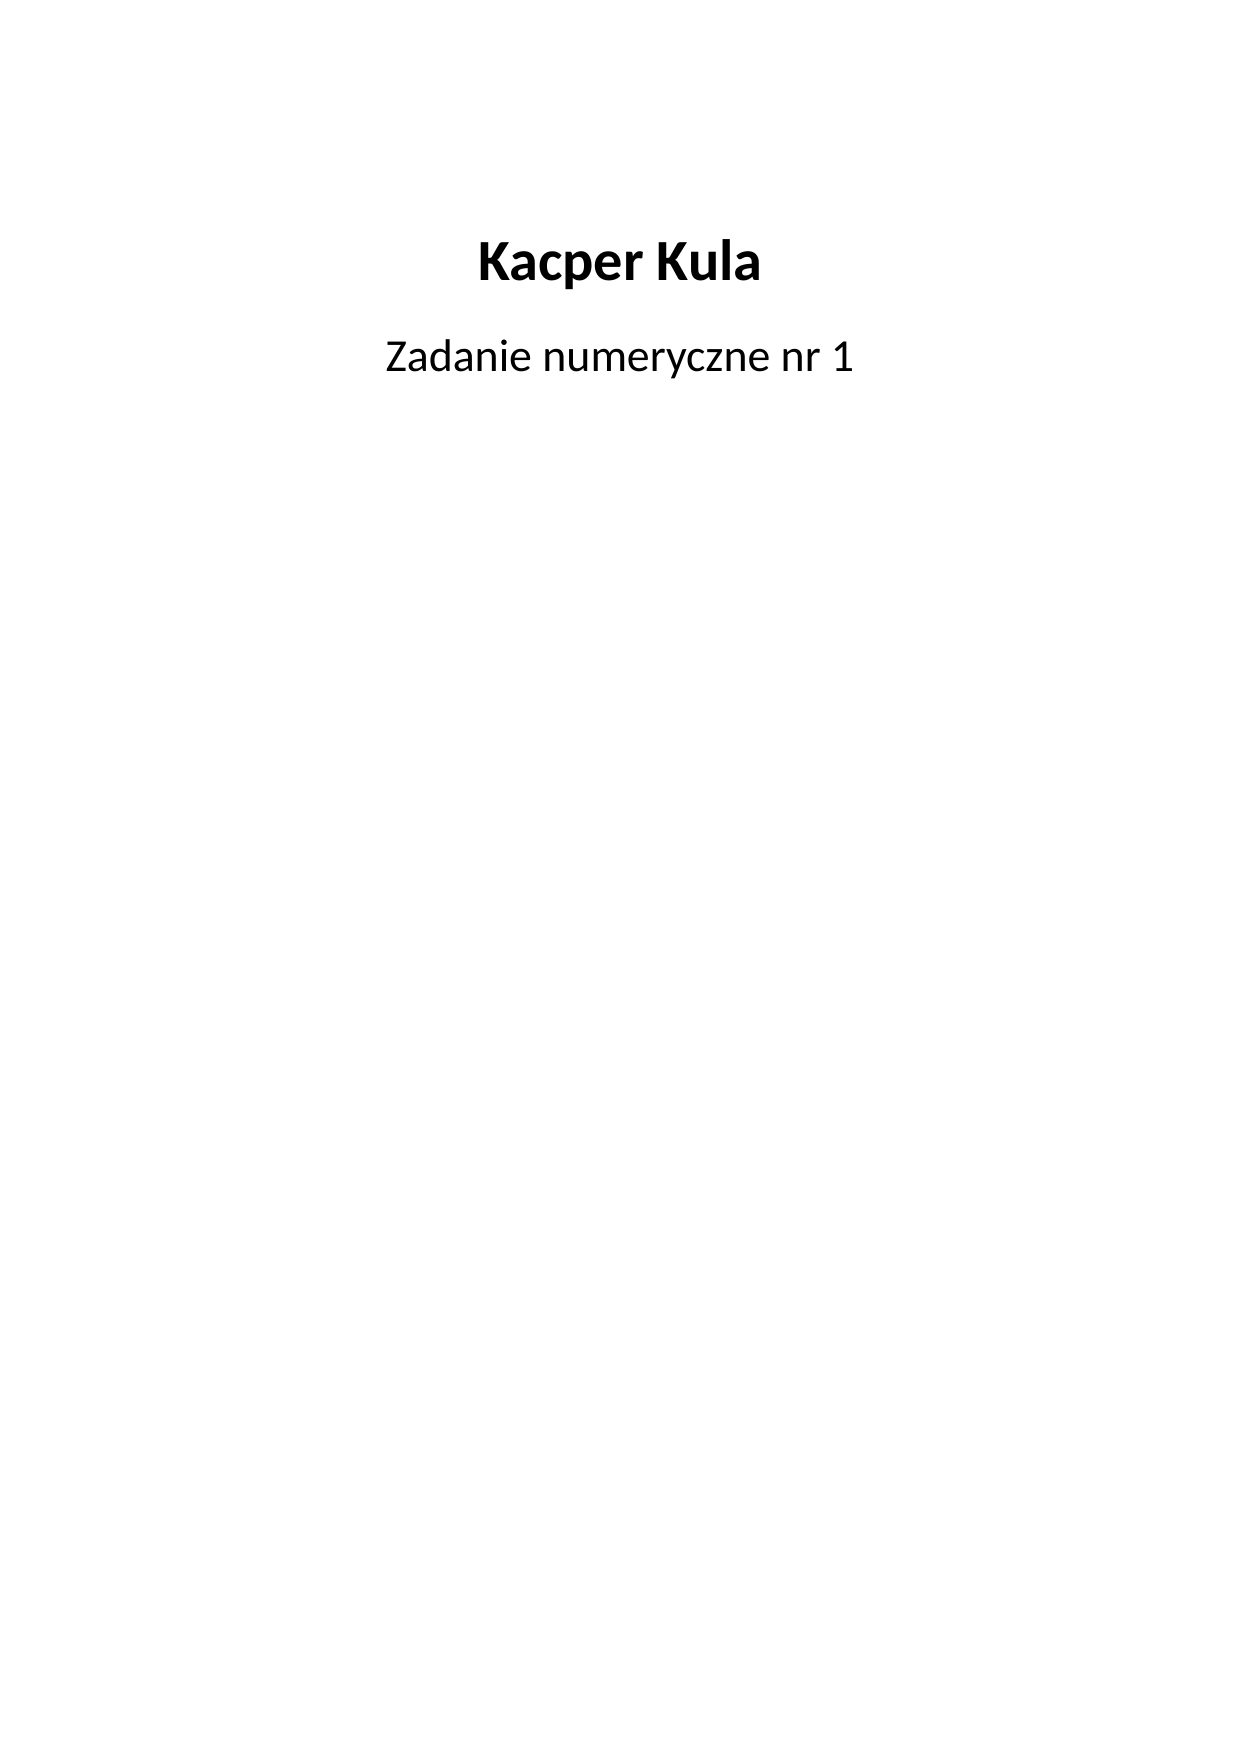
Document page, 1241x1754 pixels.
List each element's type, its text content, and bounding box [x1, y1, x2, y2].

text Kacper Kula [118, 224, 1122, 295]
text Zadanie numeryczne nr 1 [118, 327, 1122, 383]
